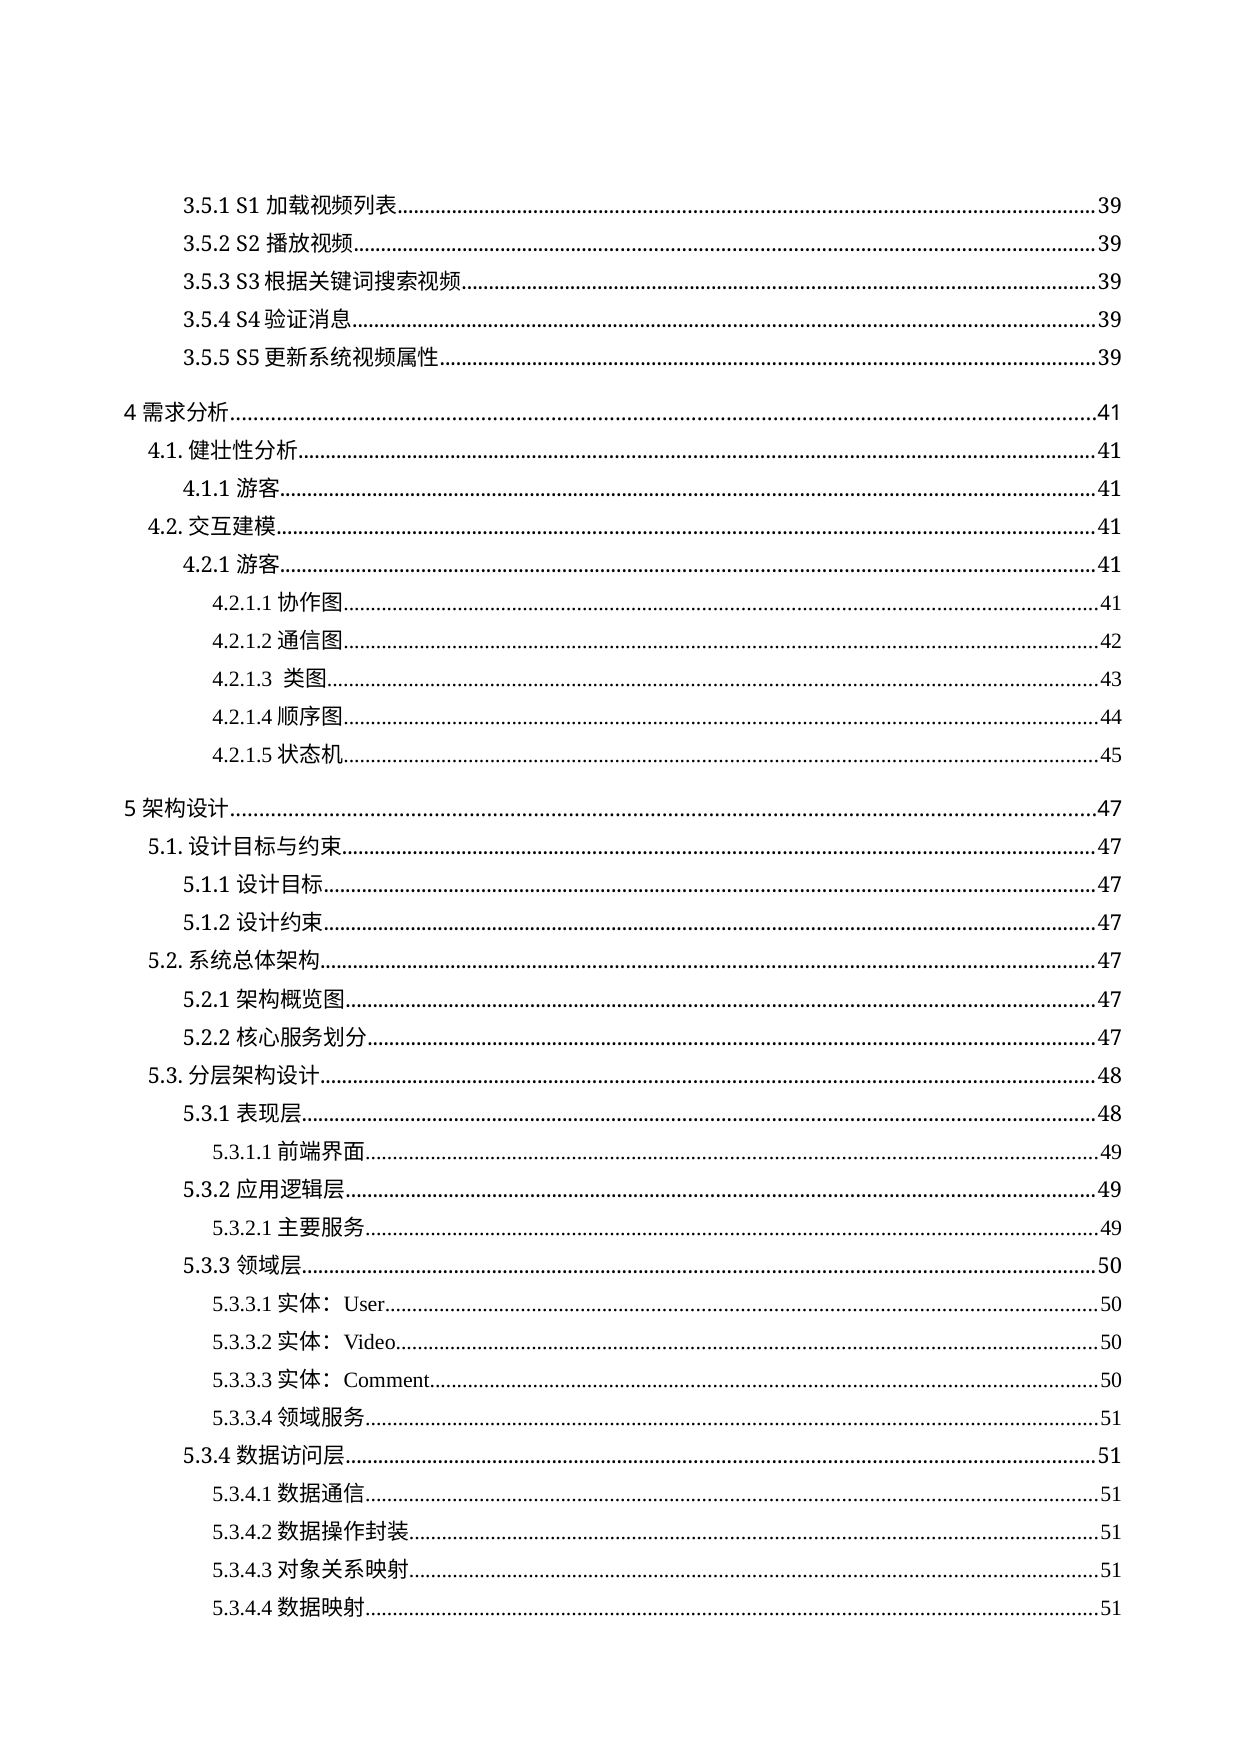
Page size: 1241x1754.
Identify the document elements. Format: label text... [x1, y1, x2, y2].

text 5.3.4.2 数据操作封装 51 [207, 1514, 1122, 1546]
text 5.1. 设计目标与约束 47 [148, 829, 1122, 861]
text 5.3.4.3 对象关系映射 51 [207, 1552, 1122, 1583]
text 4.2.1.4 顺序图 44 [207, 699, 1122, 731]
text 4.1.1 游客 41 [177, 471, 1122, 502]
text 5.3.4 数据访问层 51 [177, 1438, 1122, 1469]
text 3.5.3 S3根据关键词搜索视频 39 [177, 264, 1122, 296]
text 4.2.1.3 类图 43 [207, 661, 1122, 693]
text 5.2.1 架构概览图 47 [177, 982, 1122, 1013]
text 4.2.1.2 通信图 42 [207, 623, 1122, 655]
text 5.1.1 设计目标 47 [177, 867, 1122, 899]
text 4.2.1.5 状态机 45 [207, 737, 1122, 768]
text 5.3.3.4 领域服务 51 [207, 1400, 1122, 1432]
text 3.5.5 S5更新系统视频属性 39 [177, 340, 1122, 372]
text 5.3.3 领域层 50 [177, 1248, 1122, 1280]
text 5.3.3.3 实体：Comment 50 [207, 1362, 1122, 1394]
text 5.3.2.1 主要服务 49 [207, 1210, 1122, 1242]
text 4.2. 交互建模 41 [148, 509, 1122, 541]
text 5.3.1.1 前端界面 49 [207, 1134, 1122, 1166]
text 5.3.2 应用逻辑层 49 [177, 1172, 1122, 1204]
text 4 需求分析 41 [118, 394, 1122, 426]
text 4.2.1.1 协作图 41 [207, 585, 1122, 617]
text 5.3.4.1 数据通信 51 [207, 1476, 1122, 1508]
text 5.3.1 表现层 48 [177, 1096, 1122, 1128]
text 4.2.1 游客 41 [177, 547, 1122, 579]
text 5 架构设计 47 [118, 791, 1122, 823]
text 5.3. 分层架构设计 48 [148, 1058, 1122, 1089]
text 5.3.3.2 实体：Video 50 [207, 1324, 1122, 1356]
text 5.2. 系统总体架构 47 [148, 943, 1122, 975]
text 4.1. 健壮性分析 41 [148, 433, 1122, 464]
text 3.5.2 S2 播放视频 39 [177, 226, 1122, 257]
text 5.1.2 设计约束 47 [177, 905, 1122, 937]
text 5.2.2 核心服务划分 47 [177, 1020, 1122, 1051]
text 3.5.1 S1 加载视频列表 39 [177, 188, 1122, 219]
text 5.3.4.4 数据映射 51 [207, 1590, 1122, 1621]
text 3.5.4 S4验证消息 39 [177, 302, 1122, 334]
text 5.3.3.1 实体：User 50 [207, 1286, 1122, 1318]
